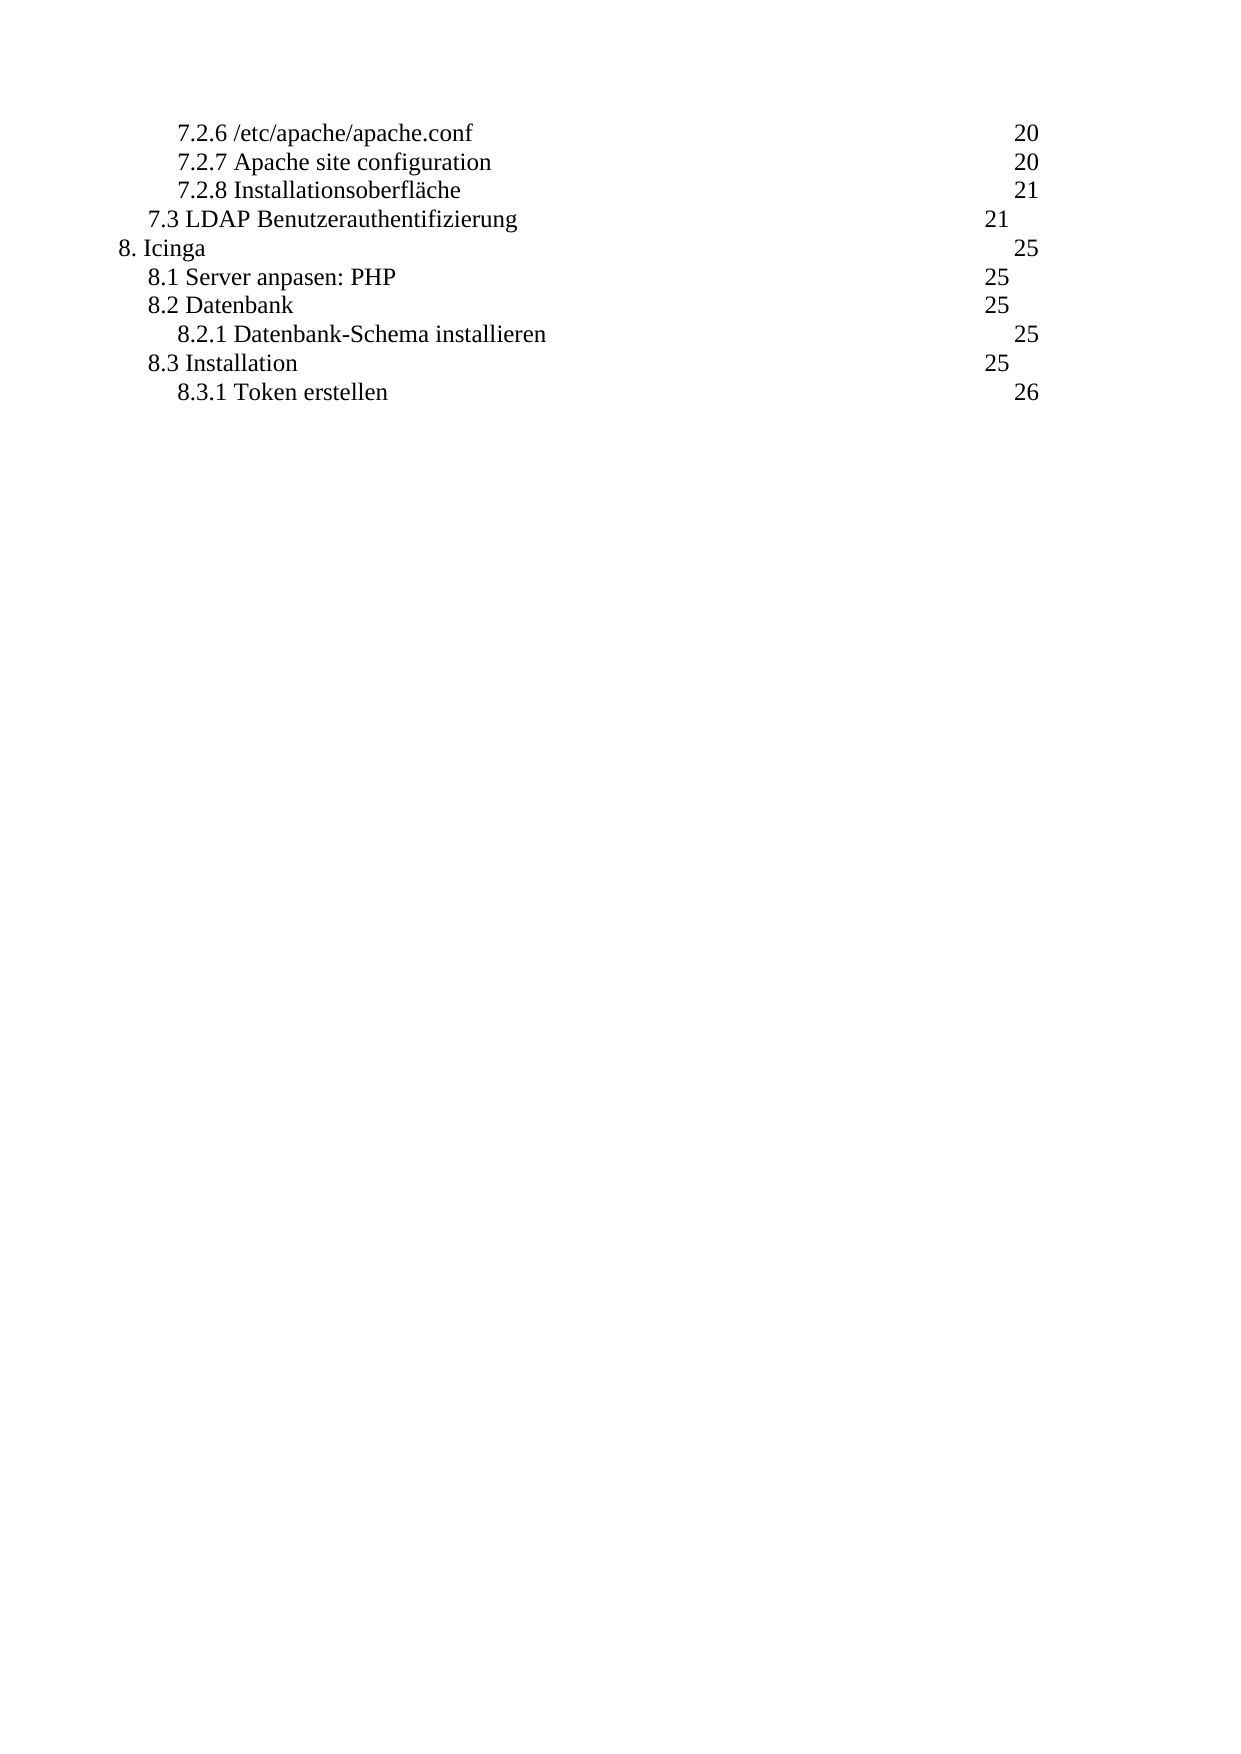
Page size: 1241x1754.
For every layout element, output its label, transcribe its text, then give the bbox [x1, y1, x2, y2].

text 7.2.7 Apache site configuration 20 [177, 147, 1122, 176]
text 8.3.1 Token erstellen 26 [177, 377, 1122, 406]
text 8. Icinga 25 [118, 233, 1122, 262]
text 7.2.6 /etc/apache/apache.conf 20 [177, 118, 1122, 147]
text 8.2 Datenbank 25 [148, 291, 1122, 319]
text 8.2.1 Datenbank-Schema installieren 25 [177, 319, 1122, 348]
text 8.3 Installation 25 [148, 348, 1122, 377]
text 7.3 LDAP Benutzerauthentifizierung 21 [148, 204, 1122, 233]
text 8.1 Server anpasen: PHP 25 [148, 262, 1122, 291]
text 7.2.8 Installationsoberfläche 21 [177, 176, 1122, 204]
